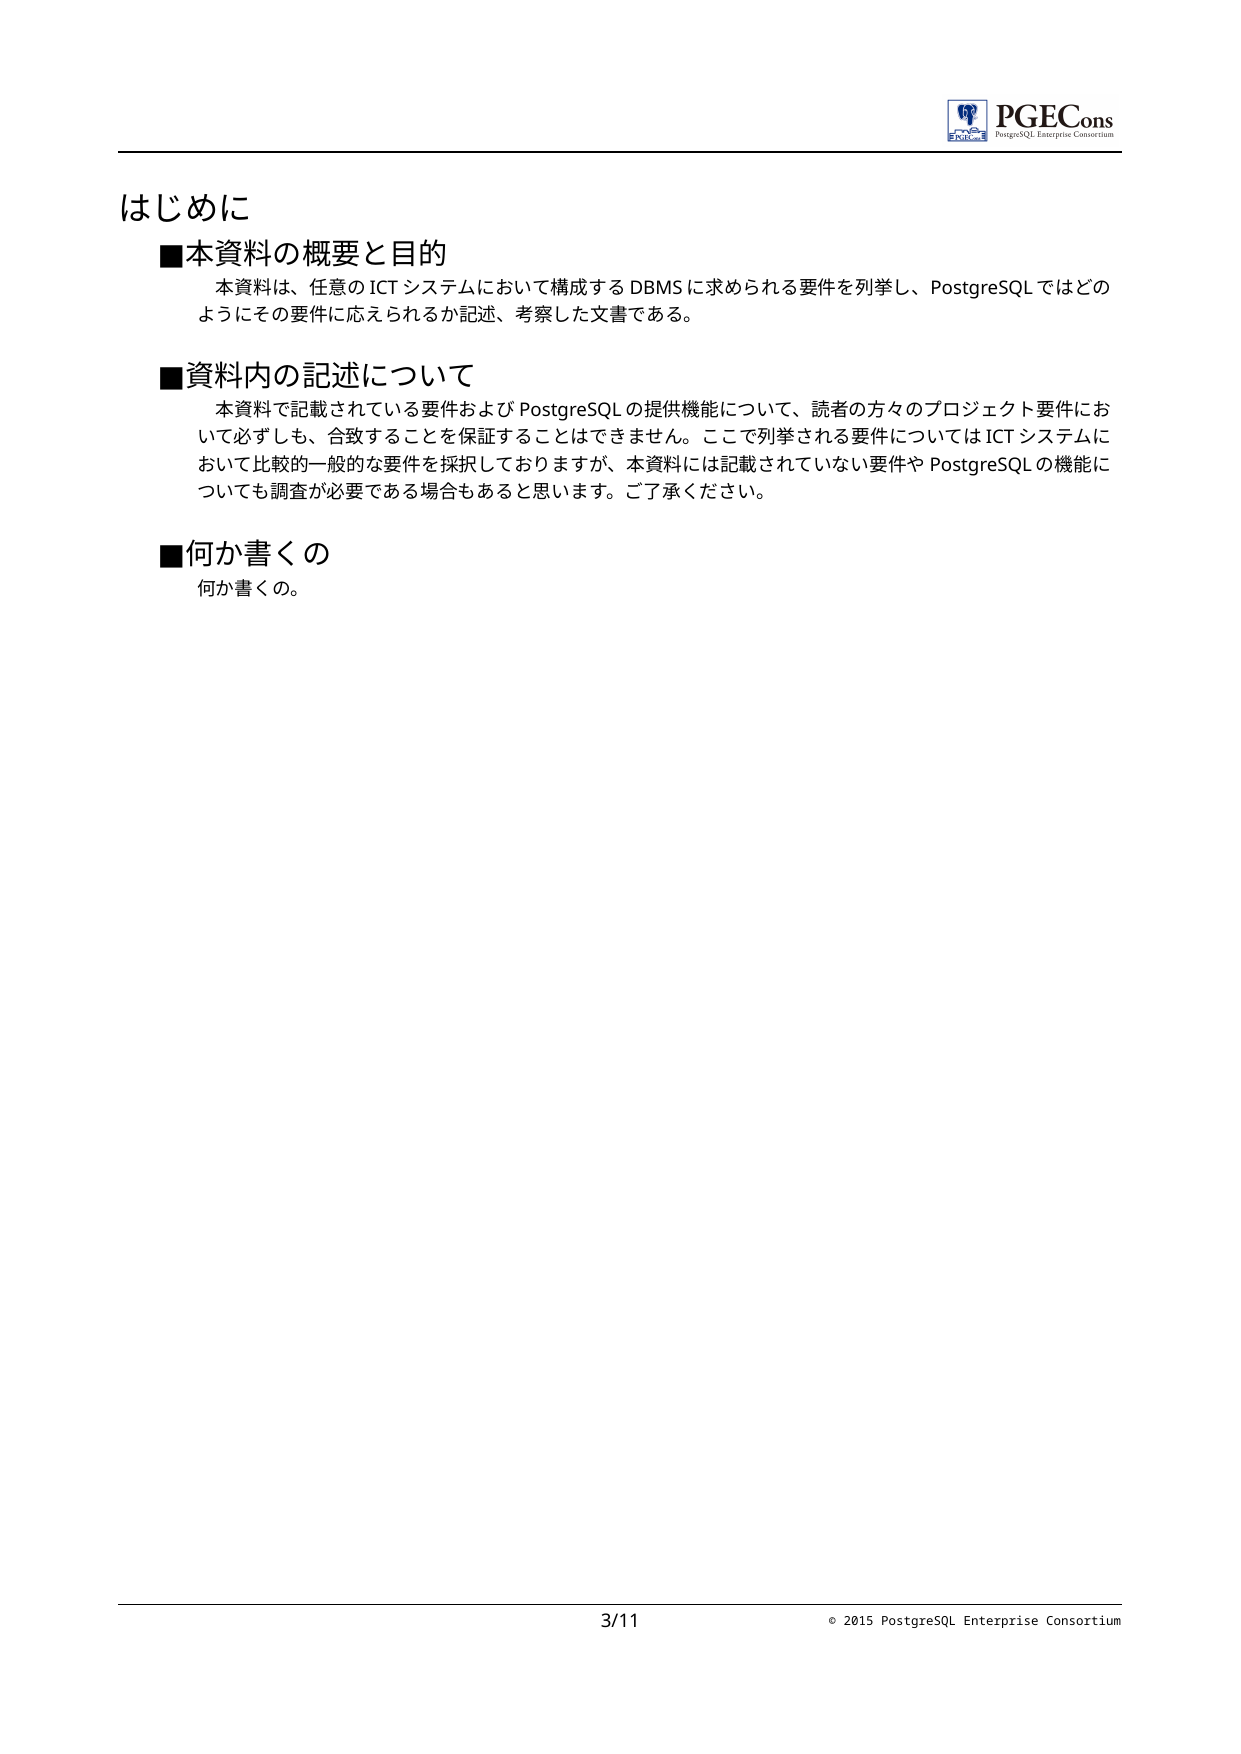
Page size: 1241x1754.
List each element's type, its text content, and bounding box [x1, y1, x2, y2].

text 何か書くの。 [197, 573, 1122, 601]
picture [941, 94, 1119, 147]
text 本資料は、任意のICTシステムにおいて構成するDBMSに求められる要件を列挙し、PostgreSQLではどのようにその要件に応えられるか記述、考察した文書である。 [197, 273, 1122, 327]
text ■本資料の概要と目的 [157, 230, 1122, 273]
text はじめに [118, 182, 1122, 230]
text ■何か書くの [157, 531, 1122, 573]
text ■資料内の記述について [157, 353, 1122, 395]
text 本資料で記載されている要件およびPostgreSQLの提供機能について、読者の方々のプロジェクト要件において必ずしも、合致することを保証することはできません。ここで列挙される要件についてはICTシステムにおいて比較的一般的な要件を採択しておりますが、本資料には記載されていない要件やPostgreSQLの機能についても調査が必要である場合もあると思います。ご了承ください。 [197, 395, 1122, 504]
